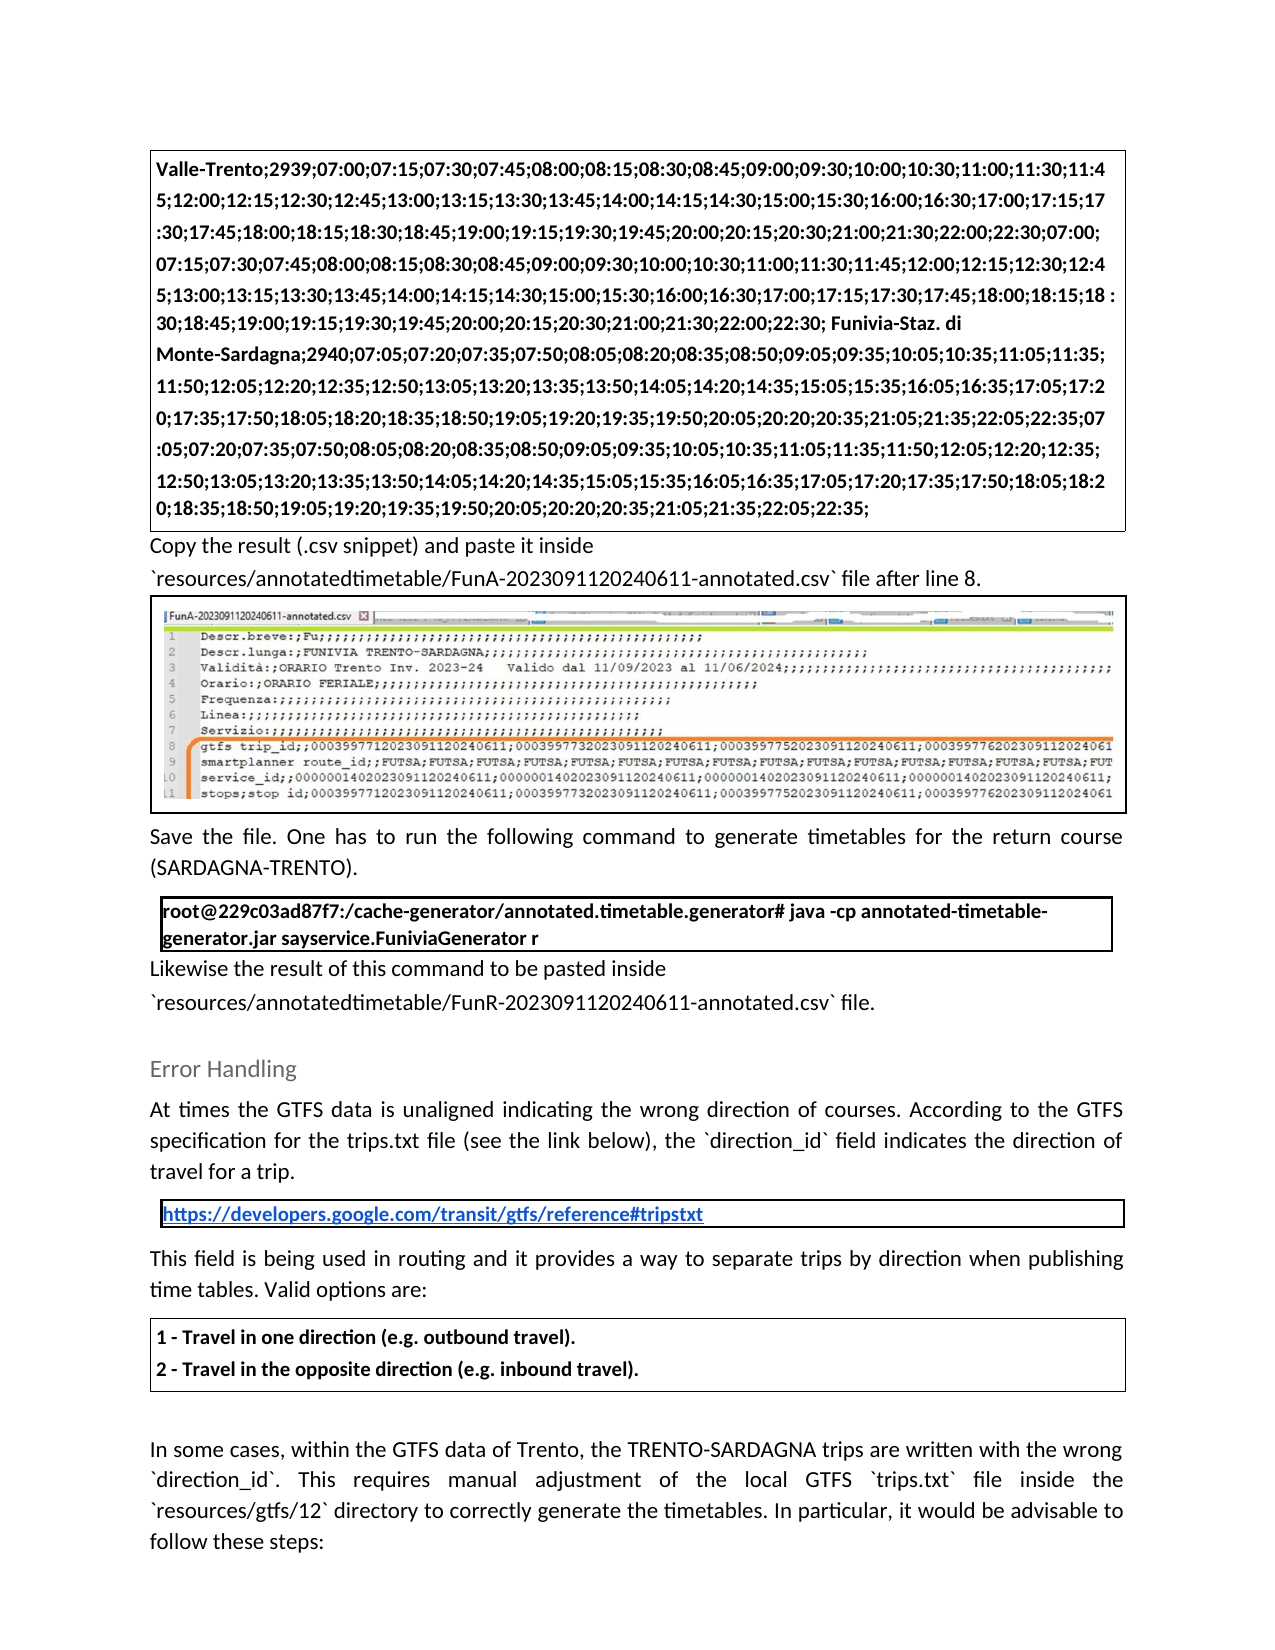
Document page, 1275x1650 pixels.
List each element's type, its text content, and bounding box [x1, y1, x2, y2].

text `resources/annotatedtimetable/FunR-2023091120240611-annotated.csv` file. [149, 988, 1125, 1016]
table_header 1 - Travel in one direction (e.g. outbound travel). 2 - Travel in the opposite direction (e.g. inbound travel). [151, 1319, 1125, 1391]
text Copy the result (.csv snippet) and paste it inside [149, 532, 1125, 559]
text `resources/annotatedtimetable/FunA-2023091120240611-annotated.csv` file after line 8. [149, 564, 1125, 592]
text Save the file. One has to run the following command to generate timetables for the return course (SARDAGNA-TRENTO). [149, 822, 1125, 881]
text At times the GTFS data is unaligned indicating the wrong direction of courses. According to the GTFS specification for the trips.txt file (see the link below), the `direction_id` field indicates the direction of travel for a trip. [149, 1095, 1125, 1185]
text https://developers.google.com/transit/gtfs/reference#tripstxt [163, 1201, 1123, 1226]
text Likewise the result of this command to be pasted inside [149, 954, 1125, 982]
text root@229c03ad87f7:/cache-generator/annotated.timetable.generator# java -cp annotated-timetable-generator.jar sayservice.FuniviaGenerator r [163, 899, 1111, 950]
table_header Valle-Trento;2939;07:00;07:15;07:30;07:45;08:00;08:15;08:30;08:45;09:00;09:30;10:00;10:30;11:00;11:30;11:4 5;12:00;12:15;12:30;12:45;13:00;13:15;13:30;13:45;14:00;14:15;14:30;15:00;15:30;16:00;16:30;17:00;17:15;17 :30;17:45;18:00;18:15;18:30;18:45;19:00;19:15;19:30;19:45;20:00;20:15;20:30;21:00;21:30;22:00;22:30;07:00; 07:15;07:30;07:45;08:00;08:15;08:30;08:45;09:00;09:30;10:00;10:30;11:00;11:30;11:45;12:00;12:15;12:30;12:4 5;13:00;13:15;13:30;13:45;14:00;14:15;14:30;15:00;15:30;16:00;16:30;17:00;17:15;17:30;17:45;18:00;18:15;18 :30;18:45;19:00;19:15;19:30;19:45;20:00;20:15;20:30;21:00;21:30;22:00;22:30; Funivia-Staz. di Monte-Sardagna;2940;07:05;07:20;07:35;07:50;08:05;08:20;08:35;08:50;09:05;09:35;10:05;10:35;11:05;11:35; 11:50;12:05;12:20;12:35;12:50;13:05;13:20;13:35;13:50;14:05;14:20;14:35;15:05;15:35;16:05;16:35;17:05;17:2 0;17:35;17:50;18:05;18:20;18:35;18:50;19:05;19:20;19:35;19:50;20:05;20:20;20:35;21:05;21:35;22:05;22:35;07 :05;07:20;07:35;07:50;08:05;08:20;08:35;08:50;09:05;09:35;10:05;10:35;11:05;11:35;11:50;12:05;12:20;12:35; 12:50;13:05;13:20;13:35;13:50;14:05;14:20;14:35;15:05;15:35;16:05;16:35;17:05;17:20;17:35;17:50;18:05;18:2 0;18:35;18:50;19:05;19:20;19:35;19:50;20:05;20:20;20:35;21:05;21:35;22:05;22:35; [151, 151, 1125, 531]
picture [164, 611, 1118, 799]
text This field is being used in routing and it provides a way to separate trips by direction when publishing time tables. Valid options are: [149, 1244, 1125, 1303]
text In some cases, within the GTFS data of Trento, the TRENTO-SARDAGNA trips are written with the wrong `direction_id`. This requires manual adjustment of the local GTFS `trips.txt` file inside the `resources/gtfs/12` directory to correctly generate the timetables. In particular, it would be advisable to follow these steps: [149, 1435, 1125, 1555]
subtitle Error Handling [149, 1053, 1125, 1083]
